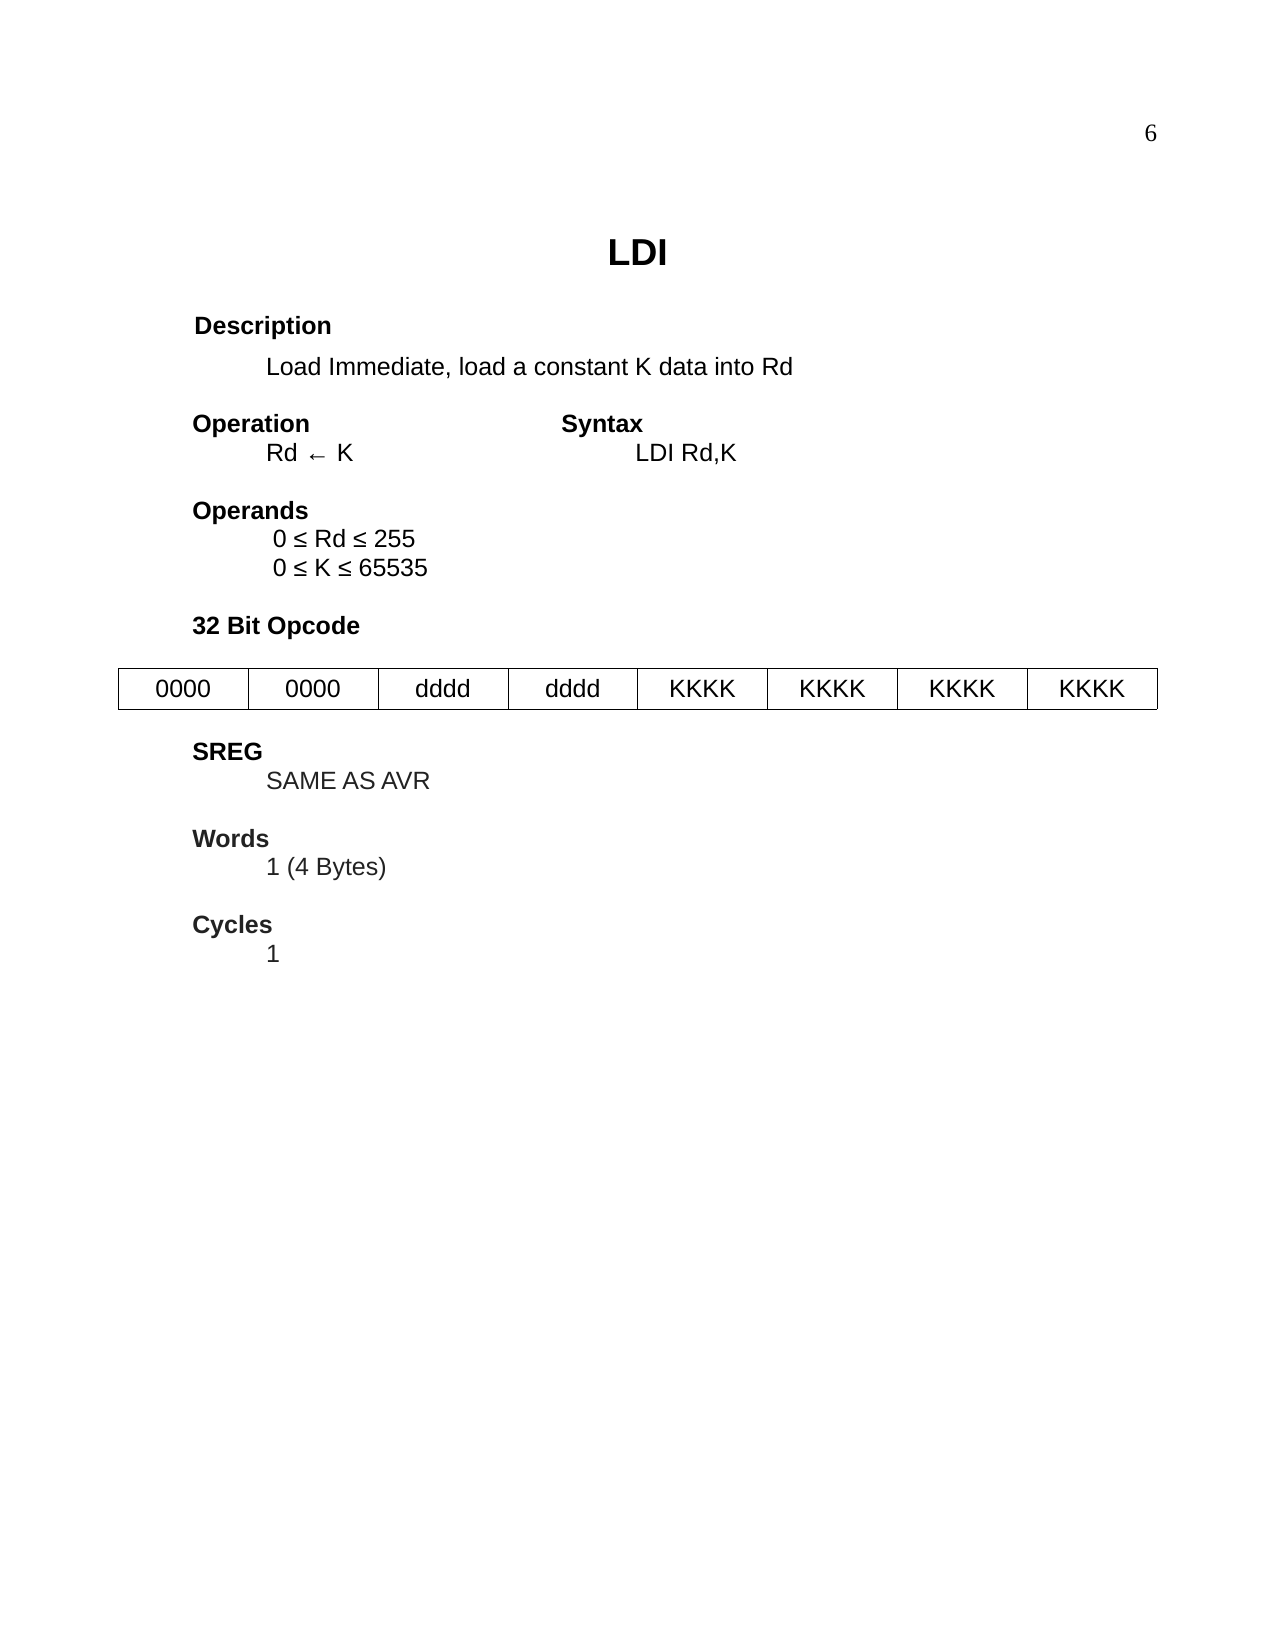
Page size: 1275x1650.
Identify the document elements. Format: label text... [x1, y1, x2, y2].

text 0 ≤ Rd ≤ 255 [118, 524, 1157, 553]
table_header KKKK [1028, 669, 1157, 708]
table_header dddd [379, 669, 508, 708]
table_header 0000 [119, 669, 248, 708]
text 1 (4 Bytes) [118, 852, 1157, 881]
subtitle Description [118, 311, 1157, 339]
text 1 [118, 939, 1157, 967]
text Words [118, 824, 1157, 852]
subtitle LDI [118, 230, 1157, 273]
text Rd ← K LDI Rd,K [118, 438, 1157, 467]
text SREG [118, 737, 1157, 766]
text 32 Bit Opcode [118, 611, 1157, 639]
text Load Immediate, load a constant K data into Rd [118, 352, 1157, 381]
table_header KKKK [898, 669, 1027, 708]
text 0 ≤ K ≤ 65535 [118, 553, 1157, 582]
table_header dddd [509, 669, 637, 708]
table_header KKKK [768, 669, 897, 708]
text Cycles [118, 910, 1157, 939]
text SAME AS AVR [118, 766, 1157, 795]
text Operands [118, 496, 1157, 524]
text Operation Syntax [118, 409, 1157, 438]
table_header 0000 [249, 669, 378, 708]
table_header KKKK [638, 669, 767, 708]
